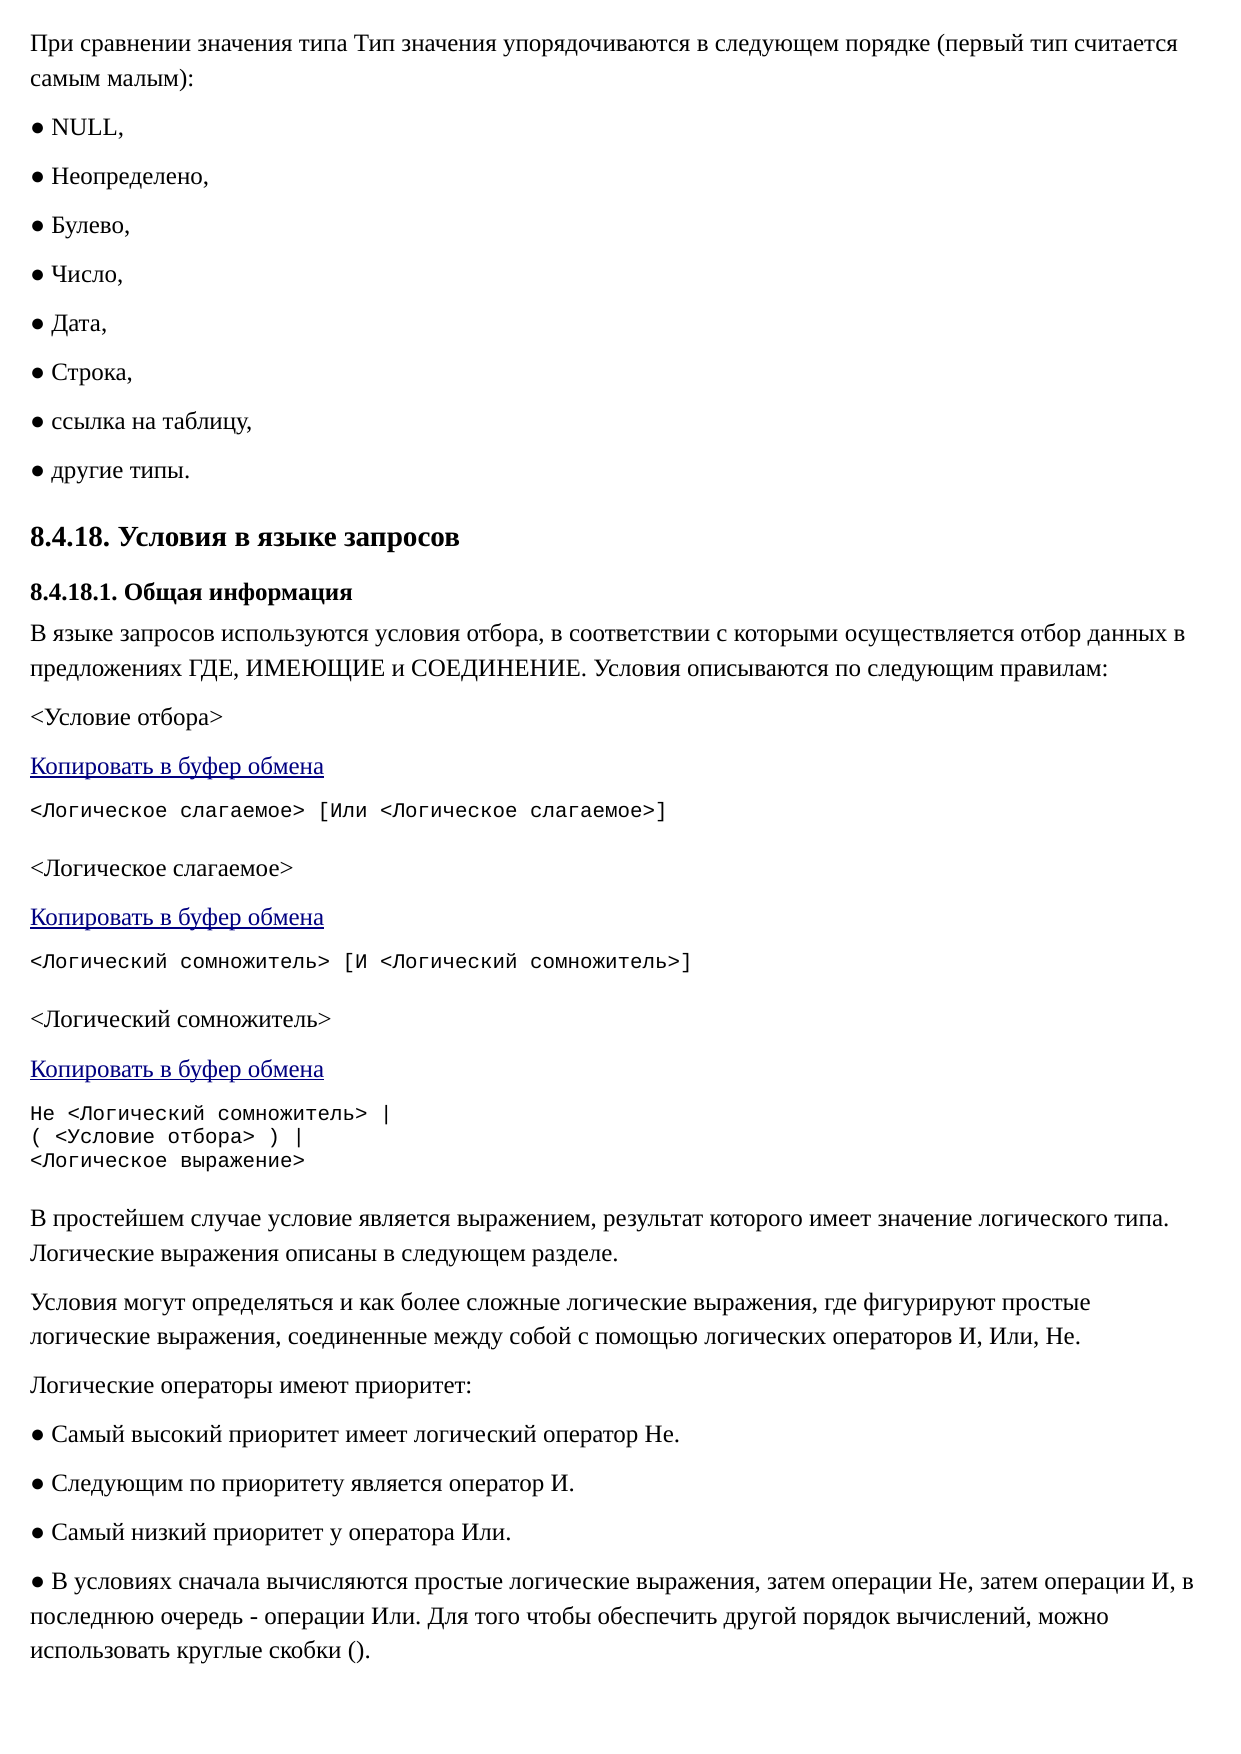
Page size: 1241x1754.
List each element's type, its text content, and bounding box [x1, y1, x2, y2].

text В простейшем случае условие является выражением, результат которого имеет значение логического типа. Логические выражения описаны в следующем разделе. [30, 1203, 1211, 1266]
subtitle 8.4.18. Условия в языке запросов [30, 519, 1211, 552]
text При сравнении значения типа Тип значения упорядочиваются в следующем порядке (первый тип считается самым малым): [30, 28, 1211, 91]
text <Логическое выражение> [30, 1150, 1211, 1174]
text ● другие типы. [30, 455, 1211, 484]
text ● Булево, [30, 210, 1211, 238]
text ● Неопределено, [30, 161, 1211, 189]
text В языке запросов используются условия отбора, в соответствии с которыми осуществляется отбор данных в предложениях ГДЕ, ИМЕЮЩИЕ и СОЕДИНЕНИЕ. Условия описываются по следующим правилам: [30, 618, 1211, 682]
text ● Самый высокий приоритет имеет логический оператор Не. [30, 1419, 1211, 1448]
text Копировать в буфер обмена [30, 751, 1211, 780]
text Условия могут определяться и как более сложные логические выражения, где фигурируют простые логические выражения, соединенные между собой с помощью логических операторов И, Или, Не. [30, 1287, 1211, 1350]
text Копировать в буфер обмена [30, 1054, 1211, 1082]
text ● ссылка на таблицу, [30, 406, 1211, 435]
text Копировать в буфер обмена [30, 902, 1211, 931]
text ● NULL, [30, 112, 1211, 140]
text <Условие отбора> [30, 702, 1211, 731]
text ● Строка, [30, 357, 1211, 386]
text ● В условиях сначала вычисляются простые логические выражения, затем операции Не, затем операции И, в последнюю очередь ‑ операции Или. Для того чтобы обеспечить другой порядок вычислений, можно использовать круглые скобки (). [30, 1566, 1211, 1664]
text Логические операторы имеют приоритет: [30, 1370, 1211, 1399]
text <Логический сомножитель> [30, 1004, 1211, 1033]
text ● Самый низкий приоритет у оператора Или. [30, 1517, 1211, 1546]
text <Логический сомножитель> [И <Логический сомножитель>] [30, 951, 1211, 975]
text ● Следующим по приоритету является оператор И. [30, 1468, 1211, 1497]
text <Логическое слагаемое> [Или <Логическое слагаемое>] [30, 800, 1211, 824]
text ( <Условие отбора> ) | [30, 1126, 1211, 1150]
text Не <Логический сомножитель> | [30, 1103, 1211, 1126]
text <Логическое слагаемое> [30, 853, 1211, 882]
text ● Число, [30, 259, 1211, 288]
text ● Дата, [30, 308, 1211, 337]
subtitle 8.4.18.1. Общая информация [30, 577, 1211, 606]
